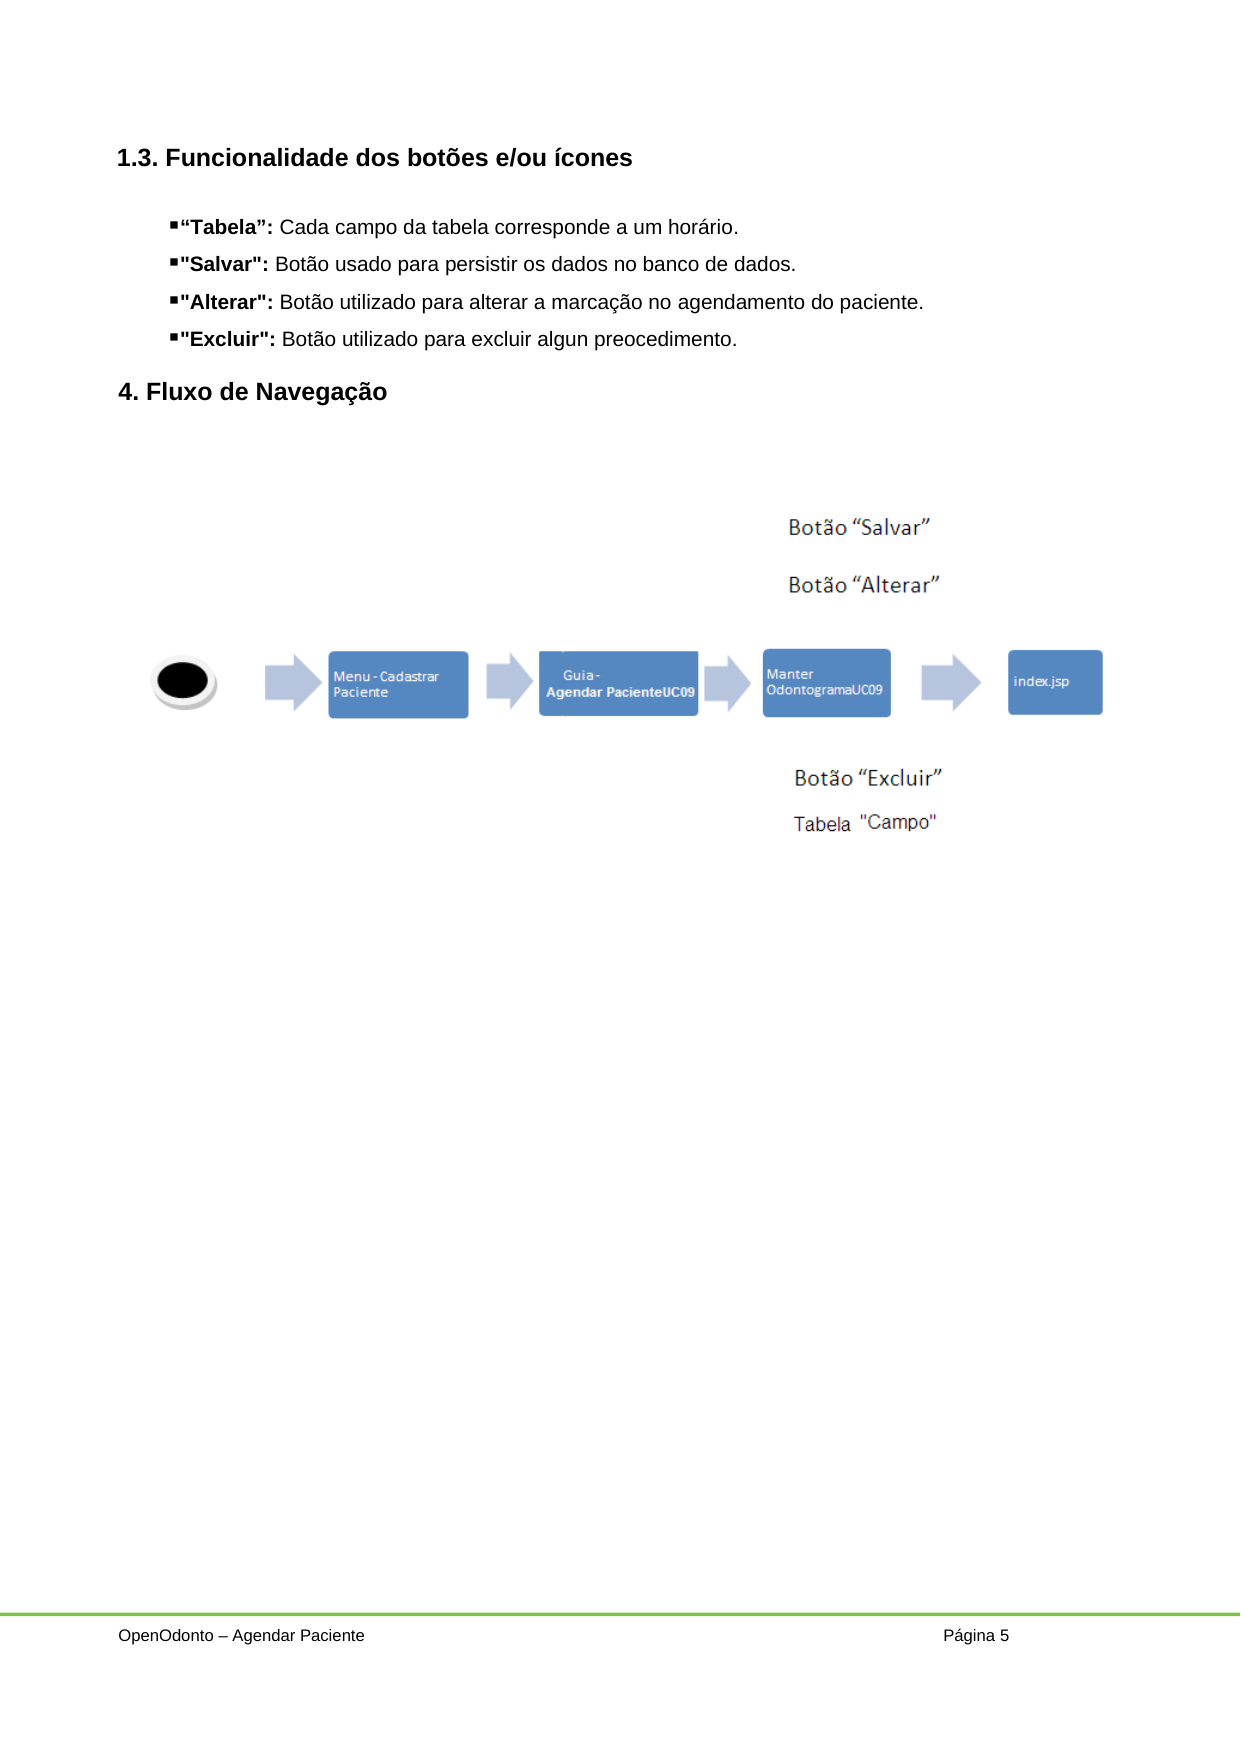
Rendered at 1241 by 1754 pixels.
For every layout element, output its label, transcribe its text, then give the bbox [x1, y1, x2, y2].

subtitle 4. Fluxo de Navegação [117, 377, 1122, 406]
subtitle 3. Funcionalidade dos botões e/ou ícones [117, 143, 1122, 172]
list "Alterar": Botão utilizado para alterar a marcação no agendamento do paciente. [168, 289, 1122, 314]
list "Excluir": Botão utilizado para excluir algun preocedimento. [168, 327, 1122, 352]
list "Salvar": Botão usado para persistir os dados no banco de dados. [168, 252, 1122, 277]
list “Tabela”: Cada campo da tabela corresponde a um horário. [168, 214, 1122, 239]
picture [118, 469, 1122, 962]
